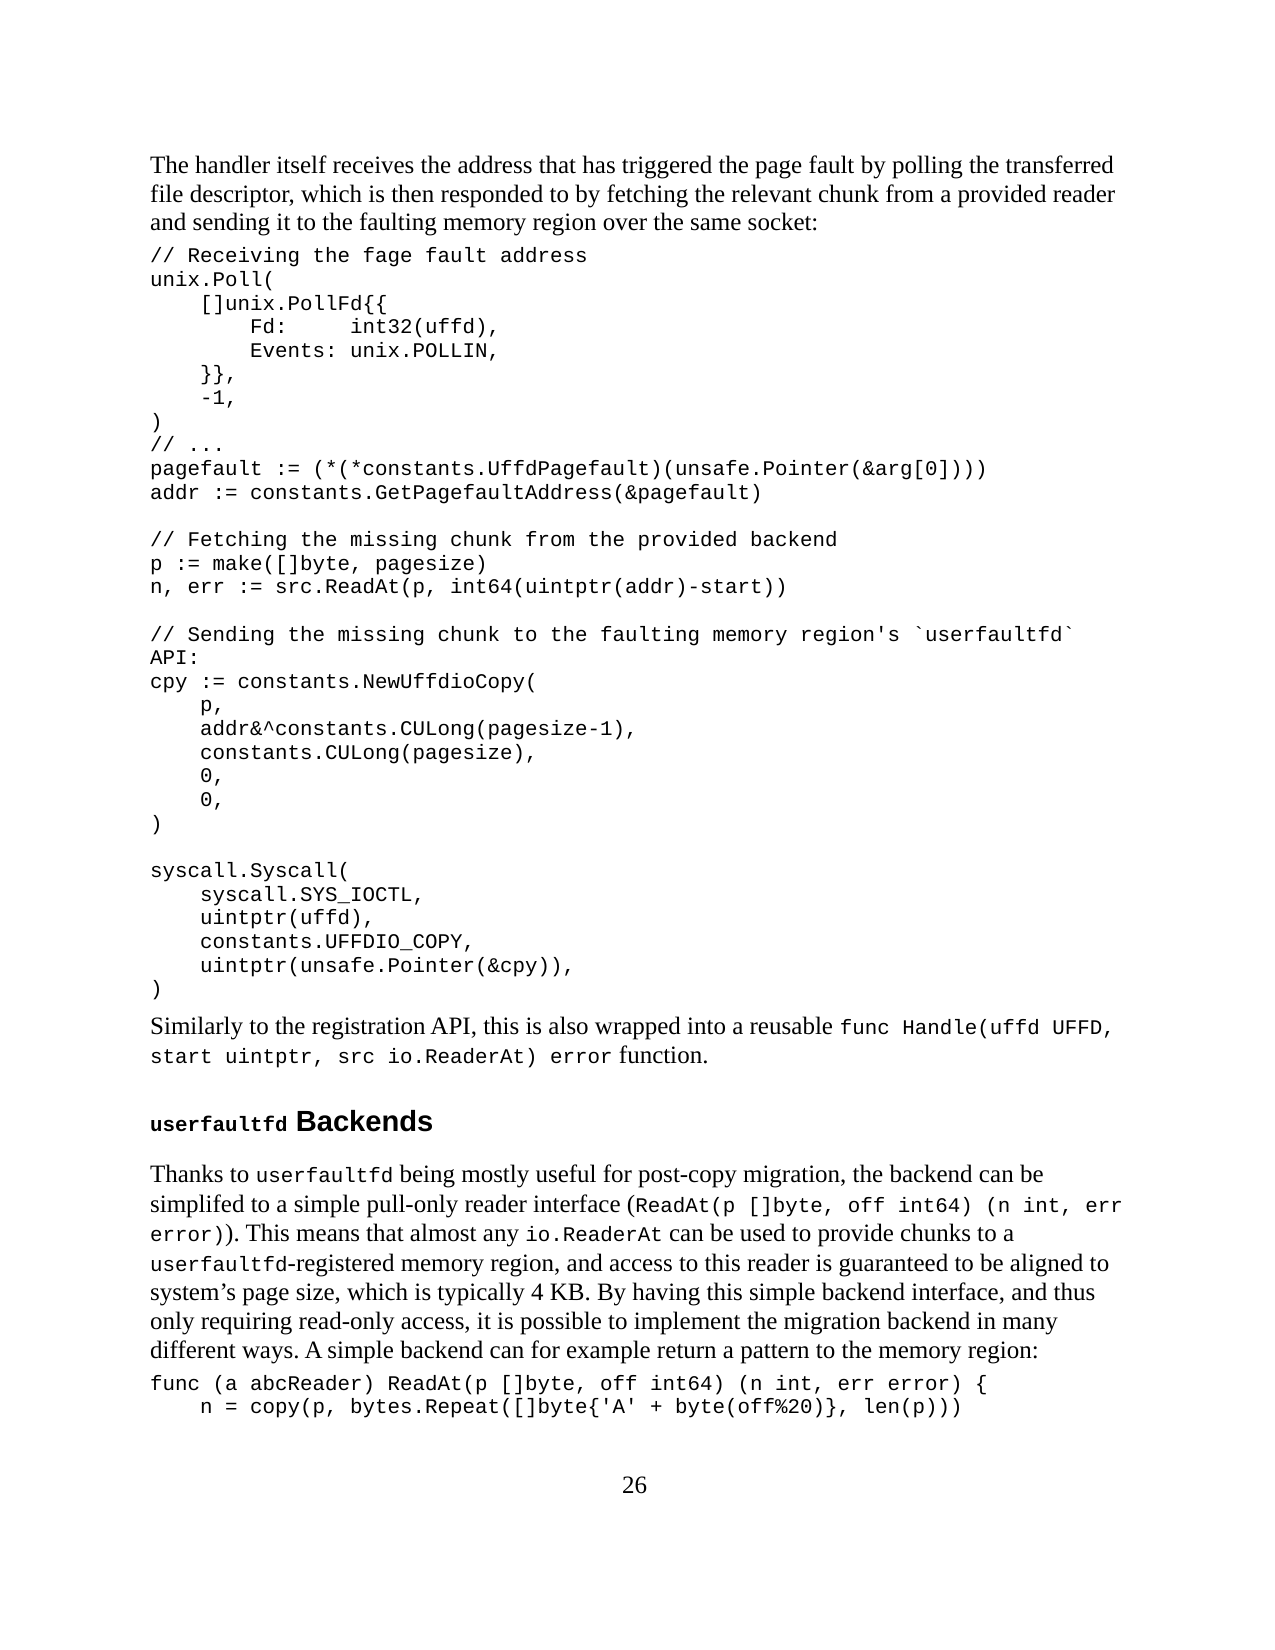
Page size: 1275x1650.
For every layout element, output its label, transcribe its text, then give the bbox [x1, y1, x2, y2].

text ) [150, 978, 1125, 1002]
text uintptr(unsafe.Pointer(&cpy)), [150, 954, 1125, 978]
text n, err := src.ReadAt(p, int64(uintptr(addr)-start)) [150, 576, 1125, 600]
text -1, [150, 387, 1125, 411]
text // ... [150, 434, 1125, 458]
text addr&^constants.CULong(pagesize-1), [150, 718, 1125, 742]
text syscall.Syscall( [150, 860, 1125, 884]
text p, [150, 694, 1125, 718]
text Fd: int32(uffd), [150, 316, 1125, 340]
text Thanks to userfaultfd being mostly useful for post-copy migration, the backend can be simplifed to a simple pull-only reader interface (ReadAt(p []byte, off int64) (n int, err error)). This means that almost any io.ReaderAt can be used to provide chunks to a userfaultfd-registered memory region, and access to this reader is guaranteed to be aligned to system’s page size, which is typically 4 KB. By having this simple backend interface, and thus only requiring read-only access, it is possible to implement the migration backend in many different ways. A simple backend can for example return a pattern to the memory region: [150, 1159, 1125, 1364]
text }}, [150, 363, 1125, 387]
text cpy := constants.NewUffdioCopy( [150, 671, 1125, 694]
text ) [150, 813, 1125, 836]
text The handler itself receives the address that has triggered the page fault by polling the transferred file descriptor, which is then responded to by fetching the relevant chunk from a provided reader and sending it to the faulting memory region over the same socket: [150, 150, 1125, 236]
text 0, [150, 789, 1125, 813]
text Similarly to the registration API, this is also wrapped into a reusable func Handle(uffd UFFD, start uintptr, src io.ReaderAt) error function. [150, 1011, 1125, 1070]
text Events: unix.POLLIN, [150, 340, 1125, 363]
text // Sending the missing chunk to the faulting memory region's `userfaultfd` API: [150, 623, 1125, 671]
text // Receiving the fage fault address [150, 245, 1125, 269]
text []unix.PollFd{{ [150, 292, 1125, 316]
text addr := constants.GetPagefaultAddress(&pagefault) [150, 482, 1125, 505]
text pagefault := (*(*constants.UffdPagefault)(unsafe.Pointer(&arg[0]))) [150, 458, 1125, 482]
subtitle userfaultfd Backends [150, 1104, 1125, 1138]
text uintptr(uffd), [150, 907, 1125, 931]
text ) [150, 411, 1125, 434]
text unix.Poll( [150, 269, 1125, 292]
text constants.CULong(pagesize), [150, 742, 1125, 765]
text // Fetching the missing chunk from the provided backend [150, 529, 1125, 553]
text syscall.SYS_IOCTL, [150, 884, 1125, 907]
text constants.UFFDIO_COPY, [150, 931, 1125, 954]
text func (a abcReader) ReadAt(p []byte, off int64) (n int, err error) { [150, 1373, 1125, 1396]
text p := make([]byte, pagesize) [150, 553, 1125, 576]
text n = copy(p, bytes.Repeat([]byte{'A' + byte(off%20)}, len(p))) [150, 1396, 1125, 1420]
text 0, [150, 765, 1125, 789]
